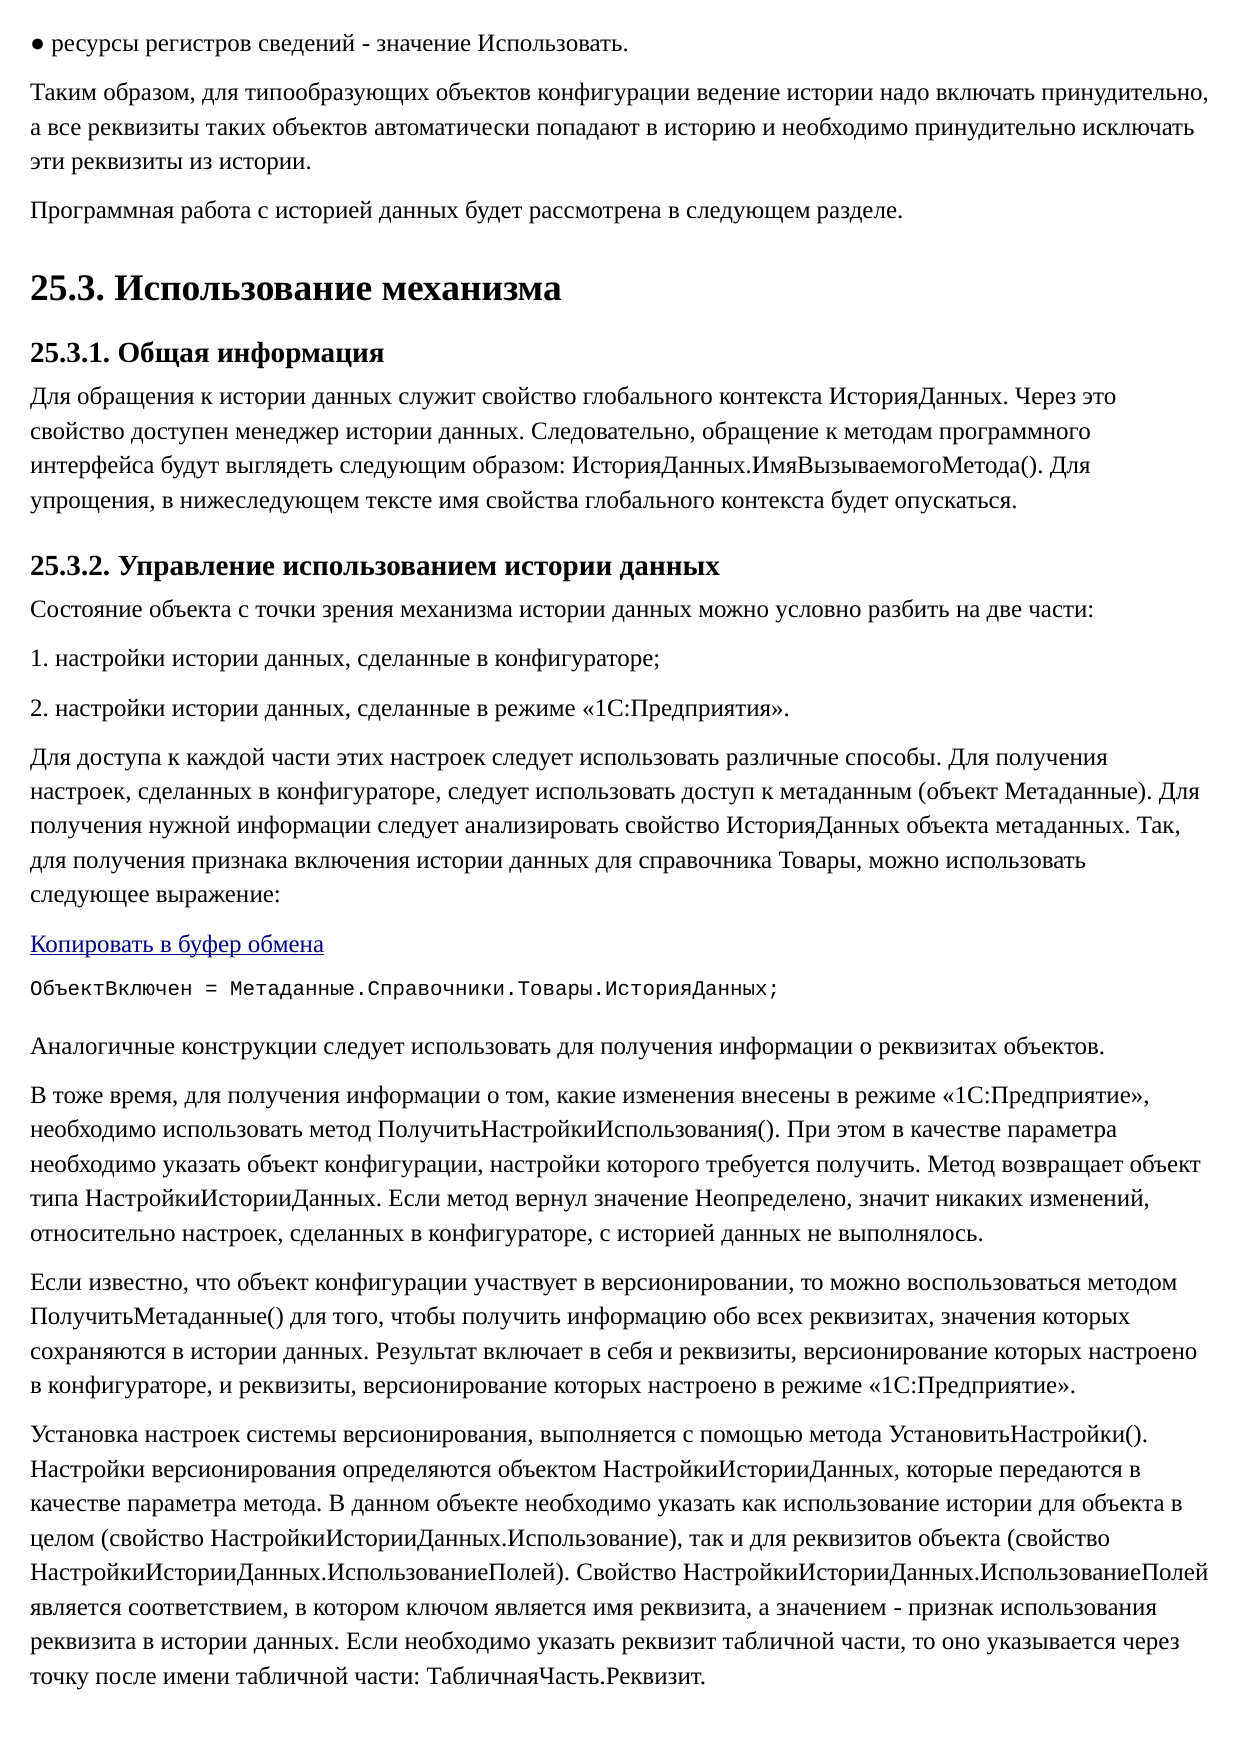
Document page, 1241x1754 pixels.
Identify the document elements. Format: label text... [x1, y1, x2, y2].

text 1. настройки истории данных, сделанные в конфигураторе; [30, 643, 1211, 672]
text Для обращения к истории данных служит свойство глобального контекста ИсторияДанных. Через это свойство доступен менеджер истории данных. Следовательно, обращение к методам программного интерфейса будут выглядеть следующим образом: ИсторияДанных.ИмяВызываемогоМетода(). Для упрощения, в нижеследующем тексте имя свойства глобального контекста будет опускаться. [30, 381, 1211, 513]
text Для доступа к каждой части этих настроек следует использовать различные способы. Для получения настроек, сделанных в конфигураторе, следует использовать доступ к метаданным (объект Метаданные). Для получения нужной информации следует анализировать свойство ИсторияДанных объекта метаданных. Так, для получения признака включения истории данных для справочника Товары, можно использовать следующее выражение: [30, 742, 1211, 908]
text В тоже время, для получения информации о том, какие изменения внесены в режиме «1С:Предприятие», необходимо использовать метод ПолучитьНастройкиИспользования(). При этом в качестве параметра необходимо указать объект конфигурации, настройки которого требуется получить. Метод возвращает объект типа НастройкиИсторииДанных. Если метод вернул значение Неопределено, значит никаких изменений, относительно настроек, сделанных в конфигураторе, с историей данных не выполнялось. [30, 1080, 1211, 1247]
subtitle 25.3.2. Управление использованием истории данных [30, 548, 1211, 582]
text ● ресурсы регистров сведений ‑ значение Использовать. [30, 28, 1211, 57]
text Установка настроек системы версионирования, выполняется с помощью метода УстановитьНастройки(). Настройки версионирования определяются объектом НастройкиИсторииДанных, которые передаются в качестве параметра метода. В данном объекте необходимо указать как использование истории для объекта в целом (свойство НастройкиИсторииДанных.Использование), так и для реквизитов объекта (свойство НастройкиИсторииДанных.ИспользованиеПолей). Свойство НастройкиИсторииДанных.ИспользованиеПолей является соответствием, в котором ключом является имя реквизита, а значением ‑ признак использования реквизита в истории данных. Если необходимо указать реквизит табличной части, то оно указывается через точку после имени табличной части: ТабличнаяЧасть.Реквизит. [30, 1419, 1211, 1689]
text Аналогичные конструкции следует использовать для получения информации о реквизитах объектов. [30, 1031, 1211, 1059]
text Таким образом, для типообразующих объектов конфигурации ведение истории надо включать принудительно, а все реквизиты таких объектов автоматически попадают в историю и необходимо принудительно исключать эти реквизиты из истории. [30, 77, 1211, 175]
text Программная работа с историей данных будет рассмотрена в следующем разделе. [30, 195, 1211, 224]
text ОбъектВключен = Метаданные.Справочники.Товары.ИсторияДанных; [30, 978, 1211, 1001]
subtitle 25.3. Использование механизма [30, 265, 1211, 308]
subtitle 25.3.1. Общая информация [30, 335, 1211, 369]
text Копировать в буфер обмена [30, 929, 1211, 957]
text Если известно, что объект конфигурации участвует в версионировании, то можно воспользоваться методом ПолучитьМетаданные() для того, чтобы получить информацию обо всех реквизитах, значения которых сохраняются в истории данных. Результат включает в себя и реквизиты, версионирование которых настроено в конфигураторе, и реквизиты, версионирование которых настроено в режиме «1С:Предприятие». [30, 1267, 1211, 1399]
text Состояние объекта с точки зрения механизма истории данных можно условно разбить на две части: [30, 594, 1211, 623]
text 2. настройки истории данных, сделанные в режиме «1С:Предприятия». [30, 693, 1211, 721]
